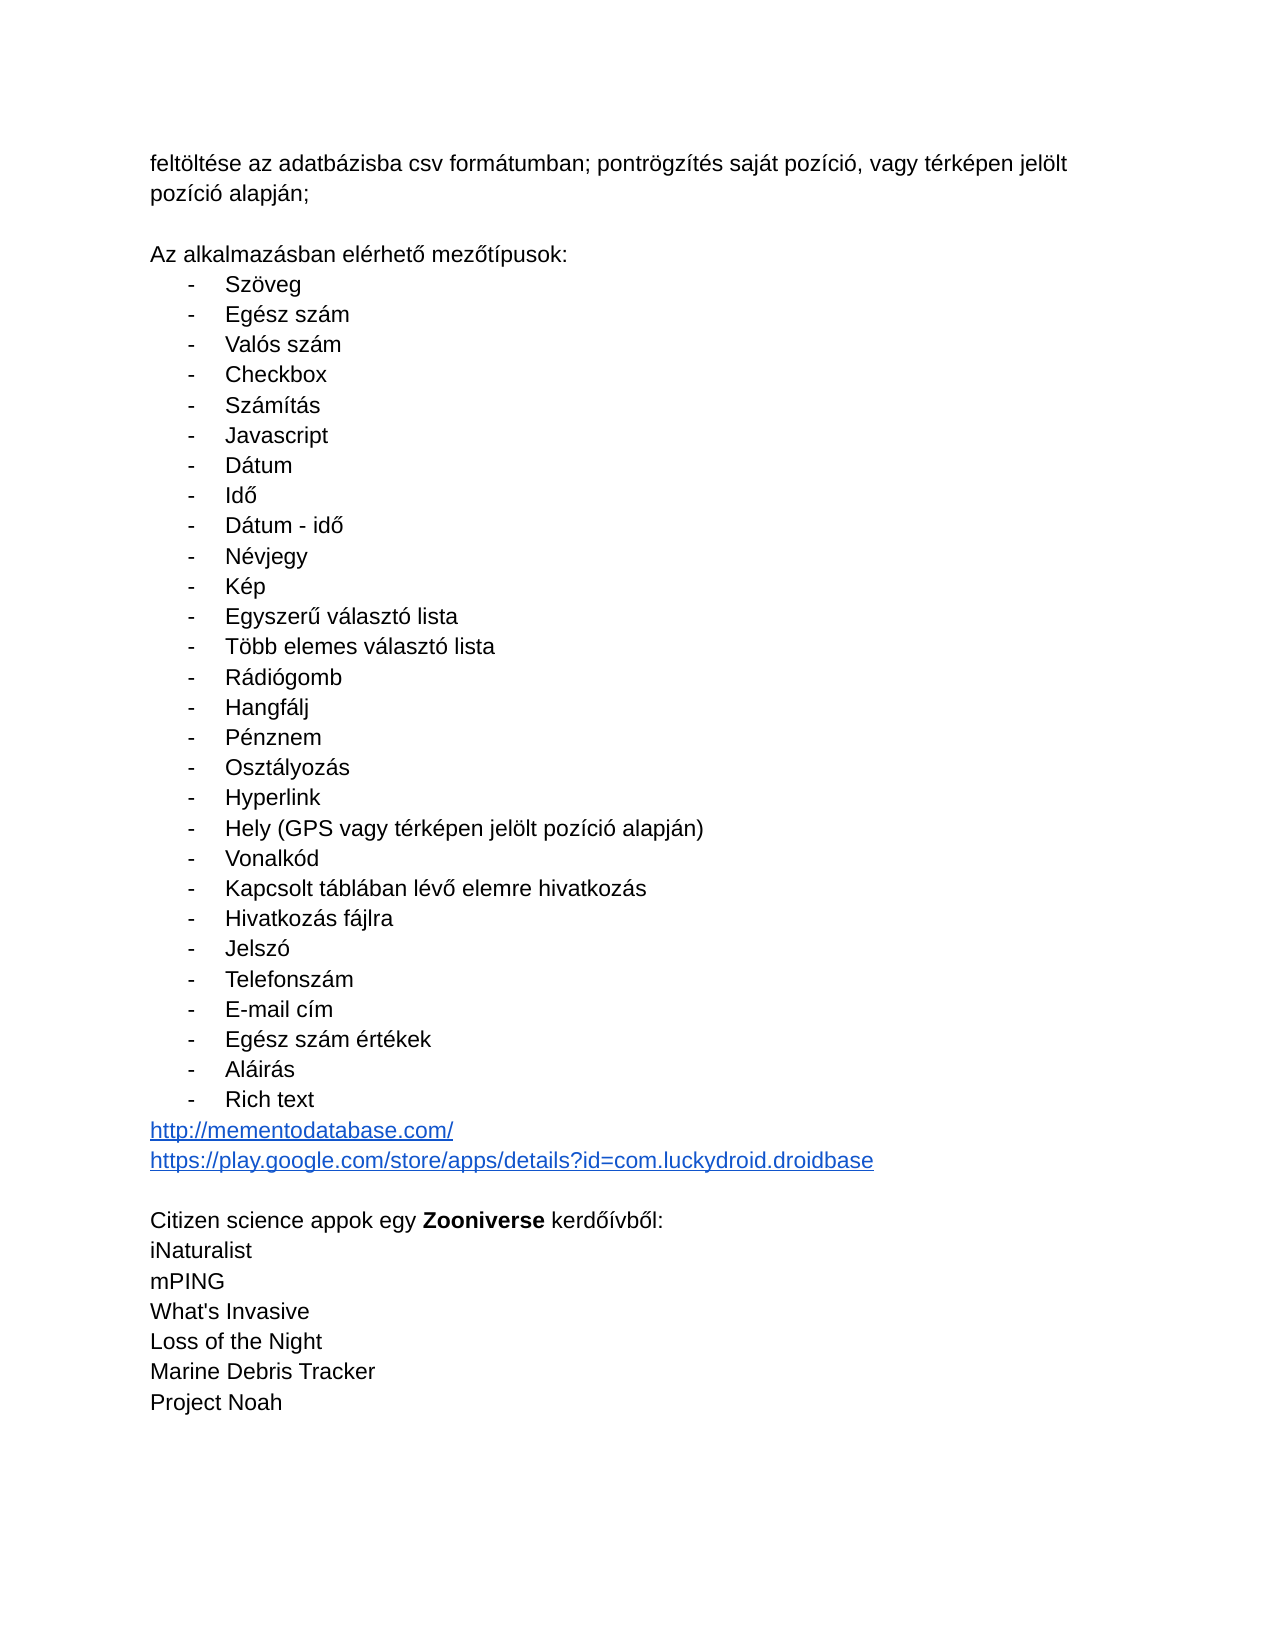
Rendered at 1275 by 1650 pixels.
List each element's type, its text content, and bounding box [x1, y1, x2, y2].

list Dátum [187, 452, 1125, 478]
list Valós szám [187, 331, 1125, 358]
text Project Noah [150, 1388, 1125, 1415]
text Marine Debris Tracker [150, 1358, 1125, 1385]
list Osztályozás [187, 754, 1125, 781]
text mPING [150, 1268, 1125, 1294]
list Jelszó [187, 935, 1125, 962]
list Rádiógomb [187, 663, 1125, 690]
list Hivatkozás fájlra [187, 905, 1125, 932]
list Hyperlink [187, 784, 1125, 811]
text http://mementodatabase.com/ [150, 1117, 1125, 1143]
list Checkbox [187, 361, 1125, 388]
list Egyszerű választó lista [187, 603, 1125, 629]
list Egész szám értékek [187, 1026, 1125, 1052]
list Javascript [187, 422, 1125, 448]
text feltöltése az adatbázisba csv formátumban; pontrögzítés saját pozíció, vagy térképen jelölt pozíció alapján; [150, 150, 1125, 207]
list Telefonszám [187, 966, 1125, 992]
text What's Invasive [150, 1298, 1125, 1324]
list Számítás [187, 392, 1125, 418]
list Több elemes választó lista [187, 633, 1125, 660]
text Loss of the Night [150, 1328, 1125, 1354]
list Dátum - idő [187, 512, 1125, 539]
list Kép [187, 573, 1125, 599]
list Kapcsolt táblában lévő elemre hivatkozás [187, 875, 1125, 901]
list Pénznem [187, 724, 1125, 750]
list Egész szám [187, 301, 1125, 327]
list Szöveg [187, 271, 1125, 297]
list Aláirás [187, 1056, 1125, 1083]
text iNaturalist [150, 1237, 1125, 1264]
list E-mail cím [187, 996, 1125, 1022]
text Citizen science appok egy Zooniverse kerdőívből: [150, 1177, 1125, 1234]
list Vonalkód [187, 845, 1125, 871]
list Hely (GPS vagy térképen jelölt pozíció alapján) [187, 814, 1125, 841]
list Rich text [187, 1086, 1125, 1113]
text https://play.google.com/store/apps/details?id=com.luckydroid.droidbase [150, 1147, 1125, 1173]
list Névjegy [187, 543, 1125, 569]
list Hangfálj [187, 694, 1125, 720]
text Az alkalmazásban elérhető mezőtípusok: [150, 241, 1125, 267]
list Idő [187, 482, 1125, 509]
